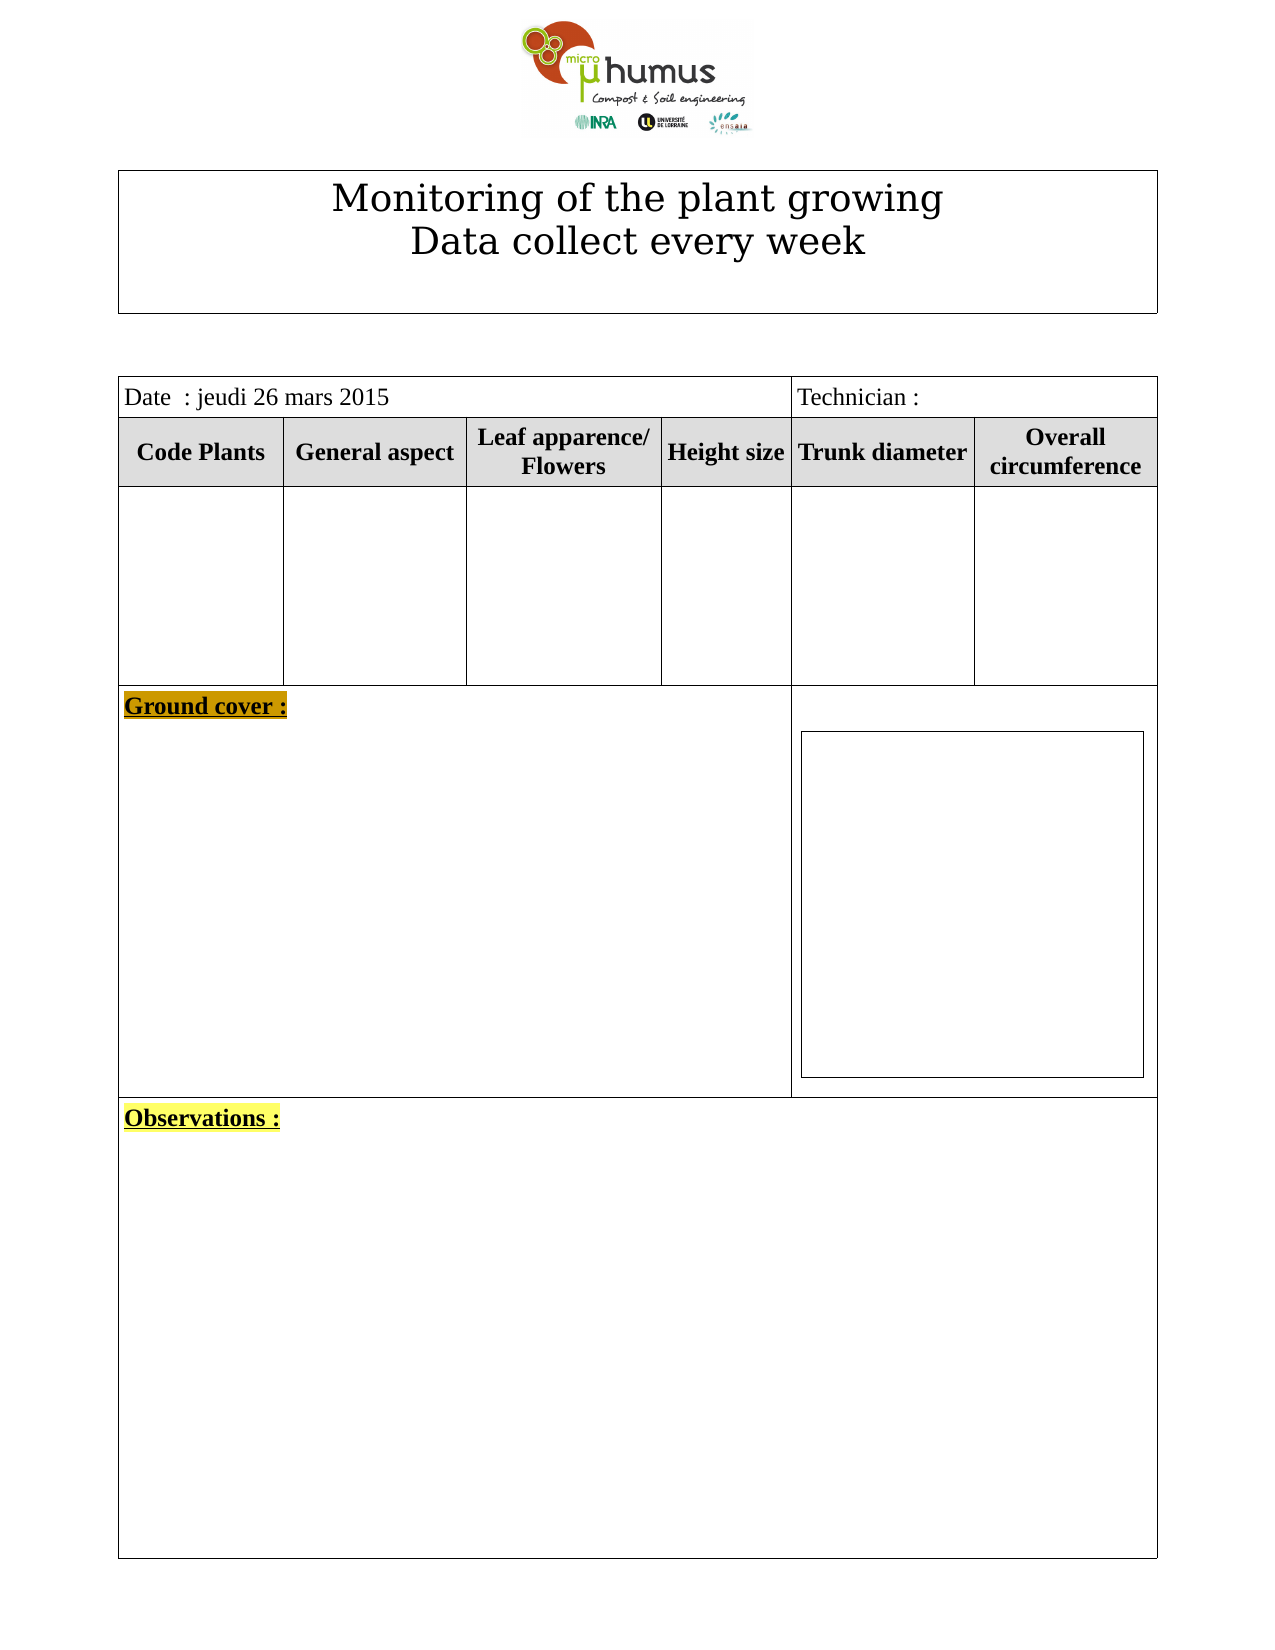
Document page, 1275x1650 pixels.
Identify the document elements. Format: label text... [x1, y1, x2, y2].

table_cell [662, 487, 791, 685]
table_cell [284, 487, 466, 685]
table_cell Observations : [119, 1098, 1157, 1558]
table_header Technician : [792, 377, 1157, 417]
table_cell Ground cover : [119, 686, 791, 1097]
text </for> [118, 1559, 1157, 1587]
table_cell [792, 686, 1157, 1068]
picture [521, 19, 754, 138]
table_cell [467, 487, 661, 685]
table_cell <point.code> [119, 487, 283, 685]
table_cell [792, 1069, 1157, 1097]
table_cell General aspect [284, 418, 466, 486]
table_cell Height size [662, 418, 791, 486]
table_cell [802, 732, 1143, 1077]
table_cell [975, 487, 1157, 685]
table_cell Code Plants [119, 418, 283, 486]
table_header Date : jeudi 26 mars 2015 [119, 377, 791, 417]
table_cell Overall circumference [975, 418, 1157, 486]
table_header Monitoring of the plant growing Data collect every week <point.site.name> [119, 171, 1157, 313]
table_cell Trunk diameter [792, 418, 974, 486]
table_cell Leaf apparence/ Flowers [467, 418, 661, 486]
table_cell [792, 487, 974, 685]
